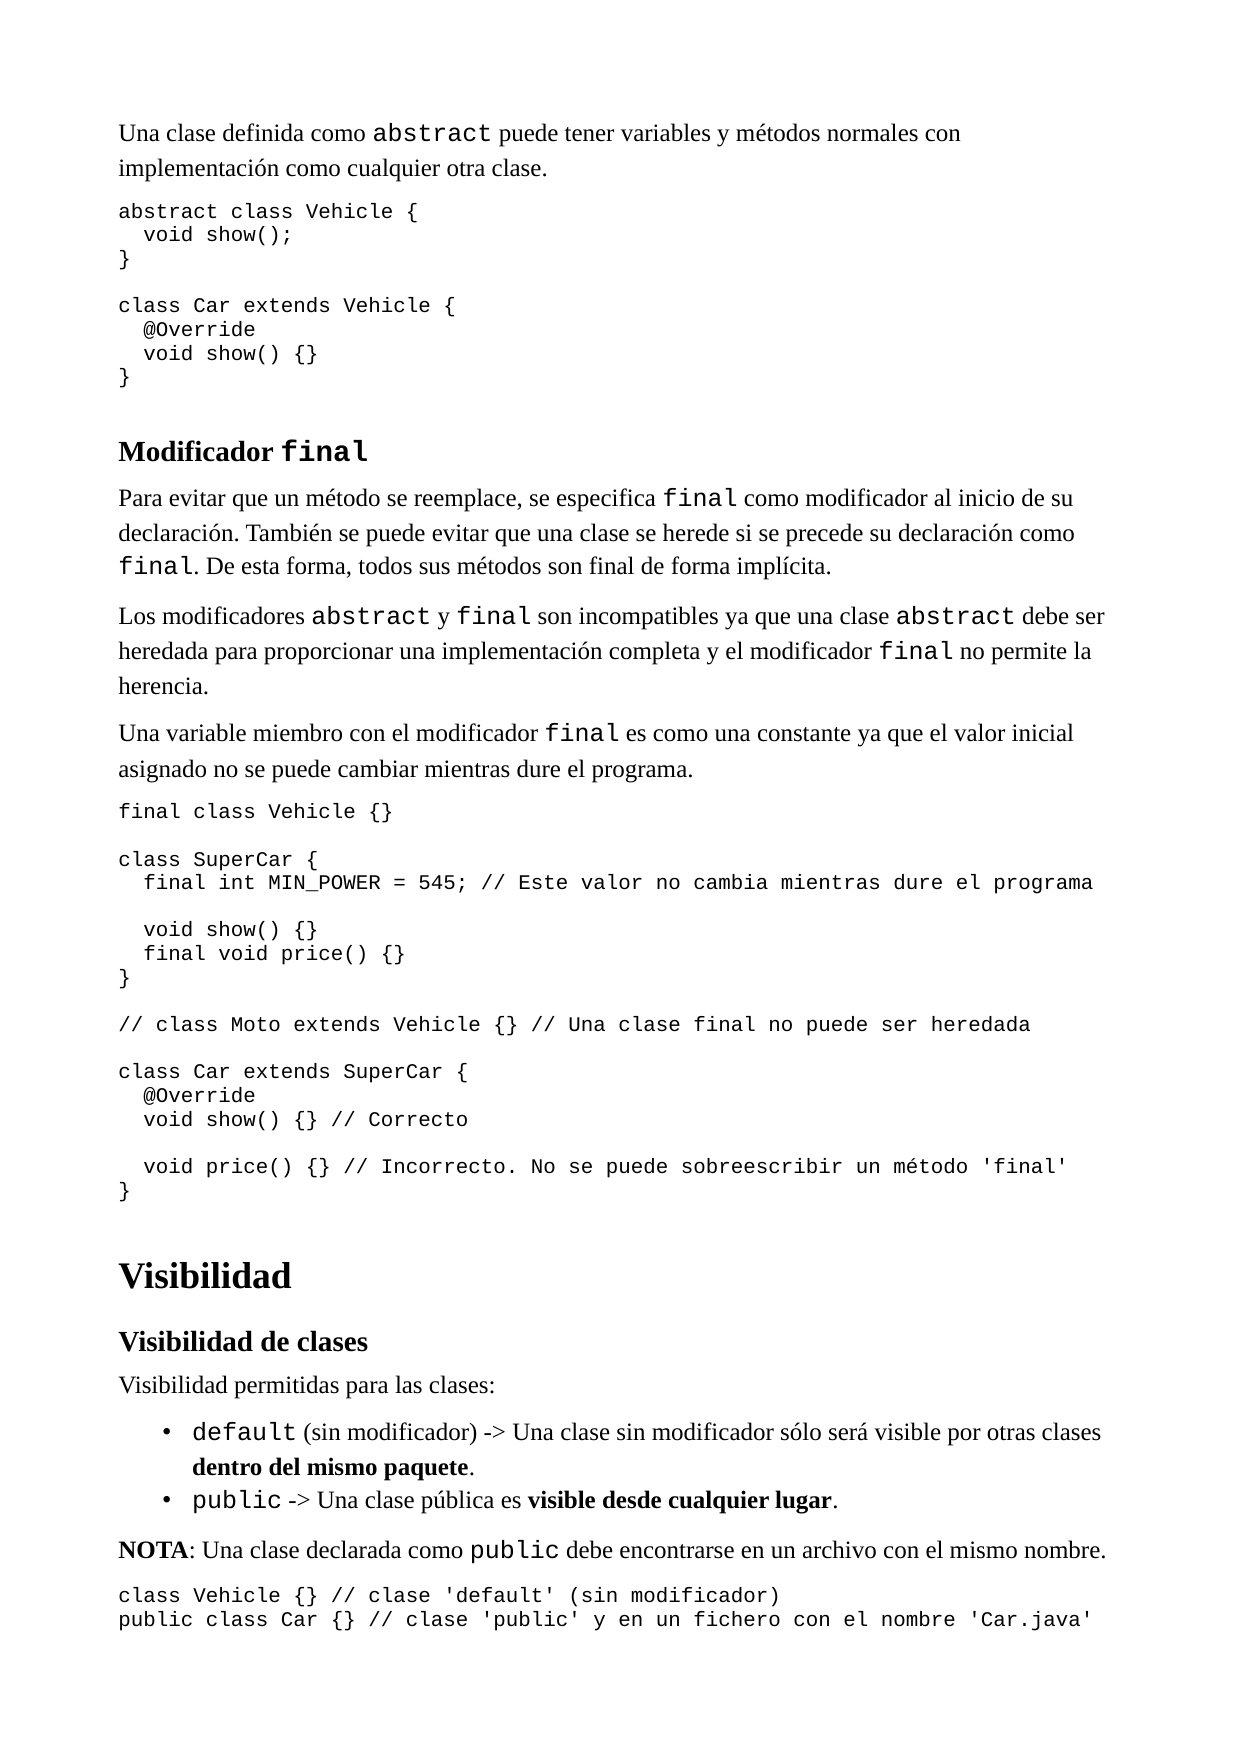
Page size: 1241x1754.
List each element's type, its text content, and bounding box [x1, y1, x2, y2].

text abstract class Vehicle { [118, 201, 1122, 224]
text Para evitar que un método se reemplace, se especifica final como modificador al inicio de su declaración. También se puede evitar que una clase se herede si se precede su declaración como final. De esta forma, todos sus métodos son final de forma implícita. [118, 483, 1122, 582]
text final class Vehicle {} [118, 801, 1122, 825]
text final int MIN_POWER = 545; // Este valor no cambia mientras dure el programa [118, 872, 1122, 896]
text void show() {} [118, 343, 1122, 366]
text NOTA: Una clase declarada como public debe encontrarse en un archivo con el mismo nombre. [118, 1536, 1122, 1566]
text } [118, 967, 1122, 990]
text // class Moto extends Vehicle {} // Una clase final no puede ser heredada [118, 1014, 1122, 1038]
text @Override [118, 319, 1122, 343]
text class Car extends SuperCar { [118, 1061, 1122, 1085]
text } [118, 1179, 1122, 1203]
text @Override [118, 1085, 1122, 1109]
text class Vehicle {} // clase 'default' (sin modificador) [118, 1586, 1122, 1609]
text void price() {} // Incorrecto. No se puede sobreescribir un método 'final' [118, 1156, 1122, 1179]
list public -> Una clase pública es visible desde cualquier lugar. [162, 1486, 1122, 1516]
text Una clase definida como abstract puede tener variables y métodos normales con implementación como cualquier otra clase. [118, 118, 1122, 182]
text void show() {} // Correcto [118, 1109, 1122, 1132]
text public class Car {} // clase 'public' y en un fichero con el nombre 'Car.java' [118, 1609, 1122, 1633]
subtitle Visibilidad [118, 1253, 1122, 1297]
text class SuperCar { [118, 848, 1122, 872]
text void show() {} [118, 919, 1122, 943]
text Visibilidad permitidas para las clases: [118, 1370, 1122, 1398]
text final void price() {} [118, 943, 1122, 967]
list default (sin modificador) -> Una clase sin modificador sólo será visible por otras clases dentro del mismo paquete. [162, 1417, 1122, 1481]
text class Car extends Vehicle { [118, 295, 1122, 319]
text void show(); [118, 224, 1122, 248]
text Una variable miembro con el modificador final es como una constante ya que el valor inicial asignado no se puede cambiar mientras dure el programa. [118, 718, 1122, 782]
subtitle Visibilidad de clases [118, 1324, 1122, 1357]
text Los modificadores abstract y final son incompatibles ya que una clase abstract debe ser heredada para proporcionar una implementación completa y el modificador final no permite la herencia. [118, 601, 1122, 700]
subtitle Modificador final [118, 434, 1122, 470]
text } [118, 366, 1122, 390]
text } [118, 248, 1122, 272]
